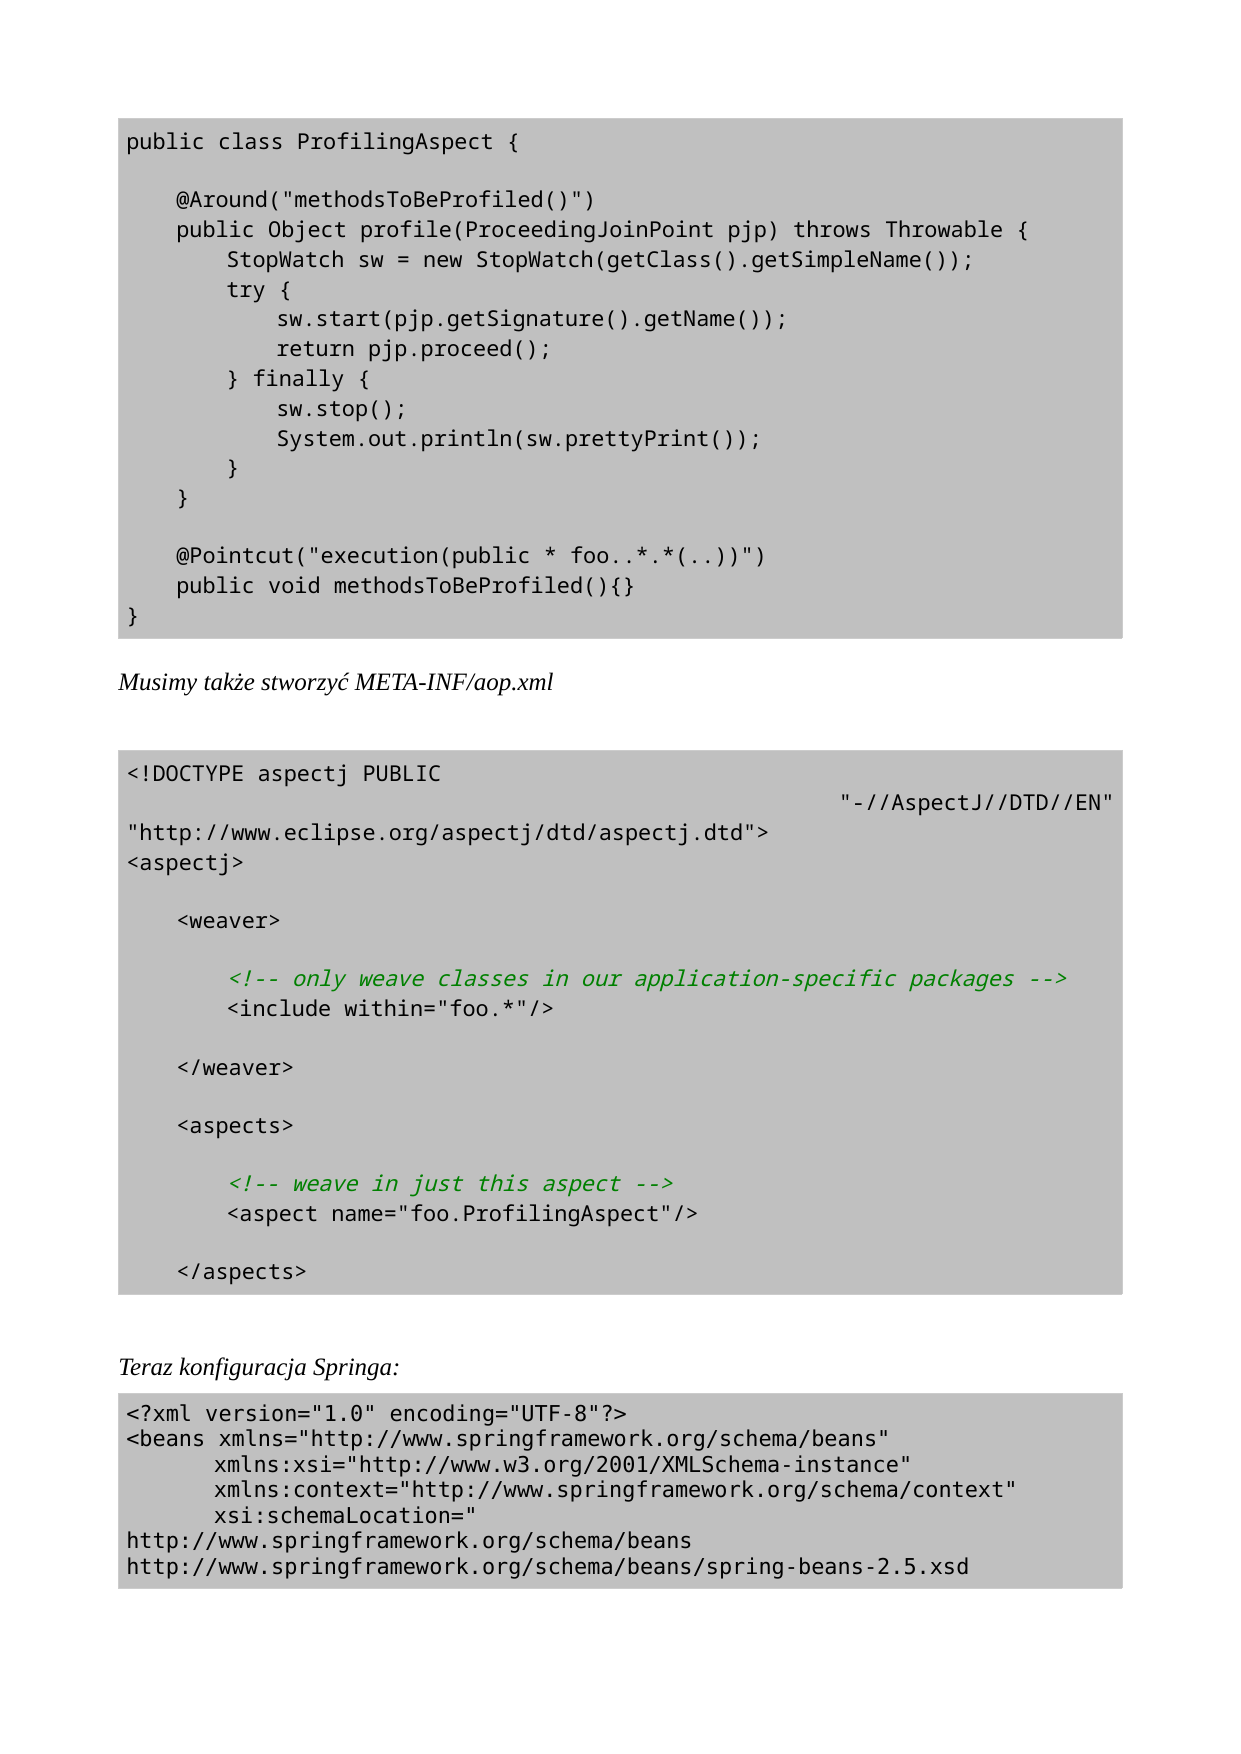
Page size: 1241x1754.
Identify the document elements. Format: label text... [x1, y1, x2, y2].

text Teraz konfiguracja Springa: [118, 1323, 1122, 1381]
text Musimy także stworzyć META-INF/aop.xml [118, 667, 1122, 696]
text public class ProfilingAspect { [119, 119, 1122, 148]
text sw.start(pjp.getSignature().getName()); [119, 296, 1122, 325]
text <beans xmlns="http://www.springframework.org/schema/beans" [119, 1419, 1122, 1444]
text </aspects> [119, 1248, 1122, 1294]
text "-//AspectJ//DTD//EN" "http://www.eclipse.org/aspectj/dtd/aspectj.dtd"> [119, 779, 1122, 839]
text System.out.println(sw.prettyPrint()); [119, 415, 1122, 444]
text return pjp.proceed(); [119, 325, 1122, 355]
text <weaver> [119, 897, 1122, 927]
text try { [119, 266, 1122, 296]
text </weaver> [119, 1043, 1122, 1073]
text public void methodsToBeProfiled(){} [119, 562, 1122, 592]
text } [119, 592, 1122, 638]
text StopWatch sw = new StopWatch(getClass().getSimpleName()); [119, 236, 1122, 266]
text xmlns:xsi="http://www.w3.org/2001/XMLSchema-instance" [119, 1444, 1122, 1470]
text <!-- only weave classes in our application-specific packages --> [119, 956, 1122, 985]
text <?xml version="1.0" encoding="UTF-8"?> [119, 1394, 1122, 1419]
text } [119, 474, 1122, 504]
text http://www.springframework.org/schema/beans http://www.springframework.org/schema/beans/spring-beans-2.5.xsd [119, 1521, 1122, 1588]
text @Pointcut("execution(public * foo..*.*(..))") [119, 532, 1122, 562]
text } [119, 444, 1122, 474]
text <!DOCTYPE aspectj PUBLIC [119, 751, 1122, 779]
text <aspectj> [119, 839, 1122, 869]
text @Around("methodsToBeProfiled()") [119, 176, 1122, 206]
text public Object profile(ProceedingJoinPoint pjp) throws Throwable { [119, 206, 1122, 236]
text <include within="foo.*"/> [119, 985, 1122, 1015]
text <!-- weave in just this aspect --> [119, 1160, 1122, 1190]
text xsi:schemaLocation=" [119, 1495, 1122, 1521]
text <aspects> [119, 1102, 1122, 1132]
text <aspect name="foo.ProfilingAspect"/> [119, 1190, 1122, 1219]
text } finally { [119, 355, 1122, 385]
text sw.stop(); [119, 385, 1122, 415]
text xmlns:context="http://www.springframework.org/schema/context" [119, 1470, 1122, 1495]
